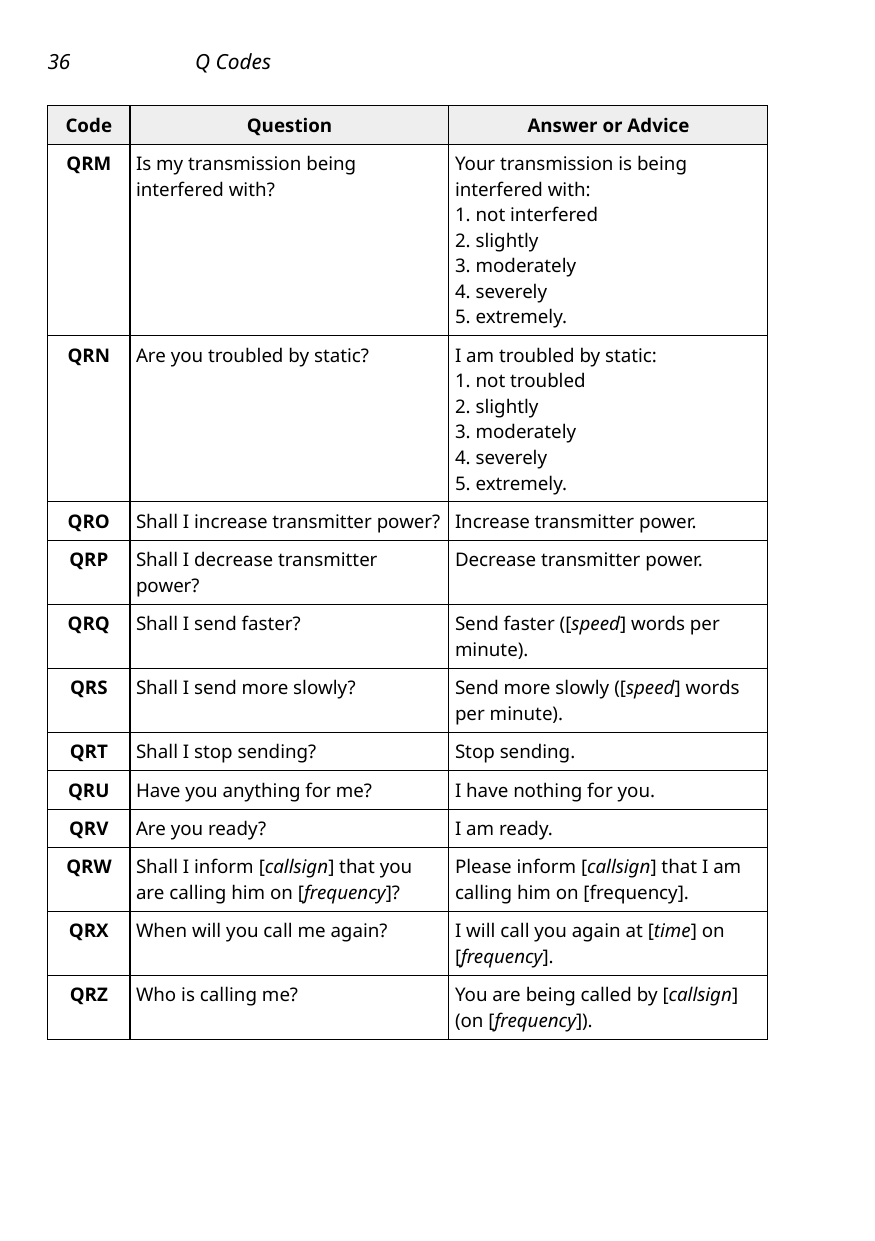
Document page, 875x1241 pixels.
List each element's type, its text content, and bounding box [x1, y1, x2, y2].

table_cell I am ready. [449, 810, 767, 847]
table_cell QRZ [48, 976, 129, 1039]
table_cell Shall I stop sending? [131, 733, 448, 770]
table_cell QRV [48, 810, 129, 847]
table_cell I am troubled by static: 1. not troubled 2. slightly 3. moderately 4. severely 5. extremely. [449, 336, 767, 501]
table_cell QRT [48, 733, 129, 770]
table_cell QRN [48, 336, 129, 501]
table_header Code [48, 106, 129, 144]
table_cell Shall I send faster? [131, 605, 448, 668]
table_cell When will you call me again? [131, 912, 448, 975]
table_cell Who is calling me? [131, 976, 448, 1039]
table_cell Are you troubled by static? [131, 336, 448, 501]
table_cell Send more slowly ([speed] words per minute). [449, 669, 767, 732]
table_header Answer or Advice [449, 106, 767, 144]
table_cell QRU [48, 771, 129, 808]
table_cell QRX [48, 912, 129, 975]
table_cell Decrease transmitter power. [449, 541, 767, 604]
table_cell Shall I decrease transmitter power? [131, 541, 448, 604]
table_cell QRP [48, 541, 129, 604]
table_cell I have nothing for you. [449, 771, 767, 808]
table_cell Shall I inform [callsign] that you are calling him on [frequency]? [131, 848, 448, 911]
table_cell Your transmission is being interfered with: 1. not interfered 2. slightly 3. moderately 4. severely 5. extremely. [449, 145, 767, 335]
table_cell Are you ready? [131, 810, 448, 847]
table_cell QRM [48, 145, 129, 335]
table_header Question [131, 106, 448, 144]
table_cell QRW [48, 848, 129, 911]
table_cell QRQ [48, 605, 129, 668]
table_cell Send faster ([speed] words per minute). [449, 605, 767, 668]
table_cell QRO [48, 502, 129, 540]
table_cell Shall I increase transmitter power? [131, 502, 448, 540]
table_cell Increase transmitter power. [449, 502, 767, 540]
table_cell Have you anything for me? [131, 771, 448, 808]
table_cell Please inform [callsign] that I am calling him on [frequency]. [449, 848, 767, 911]
table_cell QRS [48, 669, 129, 732]
table_cell I will call you again at [time] on [frequency]. [449, 912, 767, 975]
table_cell Shall I send more slowly? [131, 669, 448, 732]
table_cell Is my transmission being interfered with? [131, 145, 448, 335]
table_cell Stop sending. [449, 733, 767, 770]
table_cell You are being called by [callsign](on [frequency]). [449, 976, 767, 1039]
